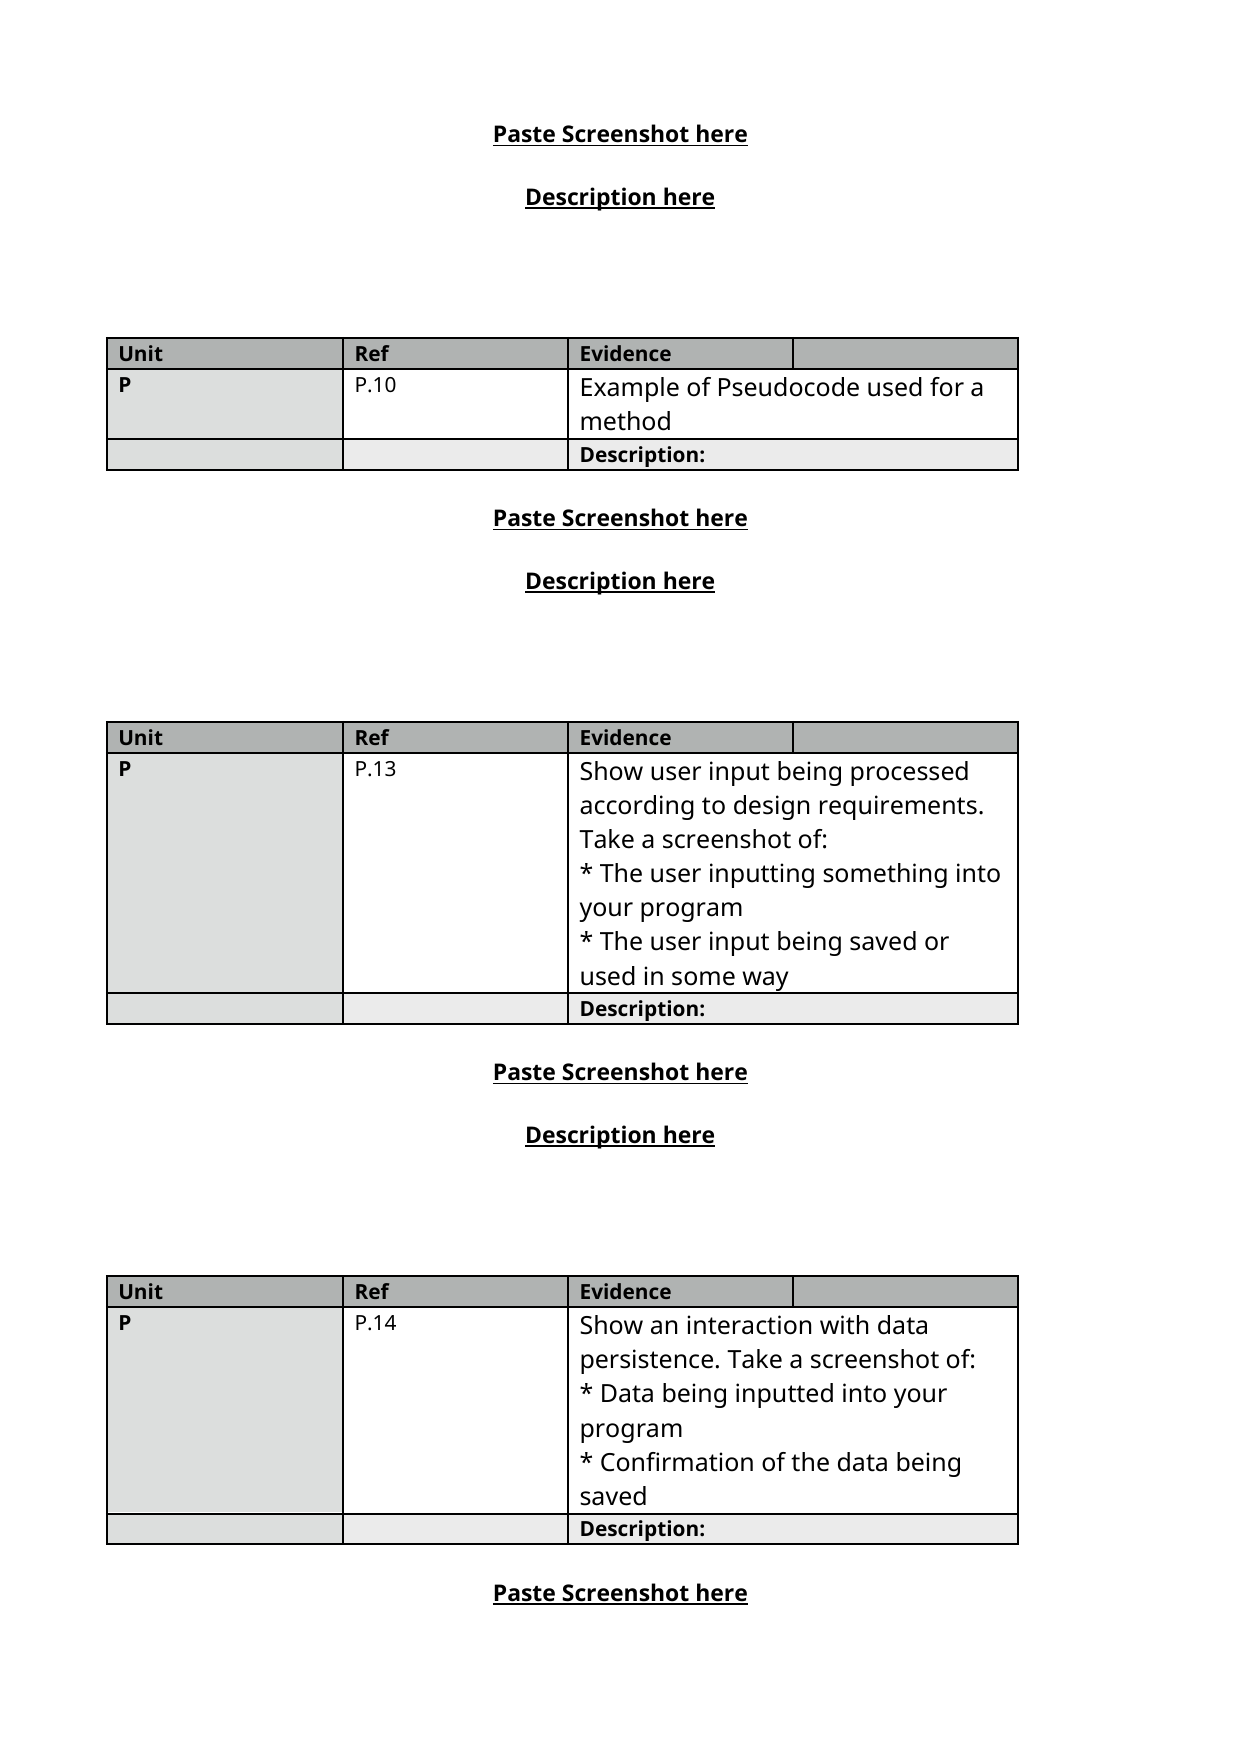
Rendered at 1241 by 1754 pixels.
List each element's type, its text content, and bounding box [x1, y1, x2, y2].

text Description here [118, 1119, 1122, 1150]
table_cell [344, 994, 567, 1023]
table_header [794, 723, 1017, 752]
table_cell Description: [569, 1515, 1017, 1543]
table_header Unit [108, 723, 342, 752]
table_header [794, 339, 1017, 368]
text Paste Screenshot here [118, 118, 1122, 149]
table_header Evidence [569, 339, 792, 368]
table_cell Example of Pseudocode used for a method [569, 370, 1017, 438]
text Paste Screenshot here [118, 1577, 1122, 1608]
table_cell P.10 [344, 370, 567, 438]
table_cell P [108, 370, 342, 438]
text Paste Screenshot here [118, 1056, 1122, 1088]
table_cell [344, 440, 567, 469]
text Description here [118, 564, 1122, 596]
text Description here [118, 181, 1122, 212]
table_header Evidence [569, 723, 792, 752]
table_cell [344, 1515, 567, 1543]
table_cell P [108, 1308, 342, 1512]
table_header [794, 1277, 1017, 1306]
table_header Ref [344, 723, 567, 752]
table_cell P.13 [344, 754, 567, 992]
table_cell P [108, 754, 342, 992]
table_cell Description: [569, 440, 1017, 469]
table_cell Description: [569, 994, 1017, 1023]
table_header Ref [344, 1277, 567, 1306]
table_header Ref [344, 339, 567, 368]
table_cell [108, 440, 342, 469]
table_header Unit [108, 339, 342, 368]
table_header Evidence [569, 1277, 792, 1306]
table_cell [108, 994, 342, 1023]
table_header Unit [108, 1277, 342, 1306]
text Paste Screenshot here [118, 502, 1122, 533]
table_cell Show an interaction with data persistence. Take a screenshot of: * Data being inputted into your program * Confirmation of the data being saved [569, 1308, 1017, 1512]
table_cell [108, 1515, 342, 1543]
table_cell Show user input being processed according to design requirements. Take a screenshot of: * The user inputting something into your program * The user input being saved or used in some way [569, 754, 1017, 992]
table_cell P.14 [344, 1308, 567, 1512]
